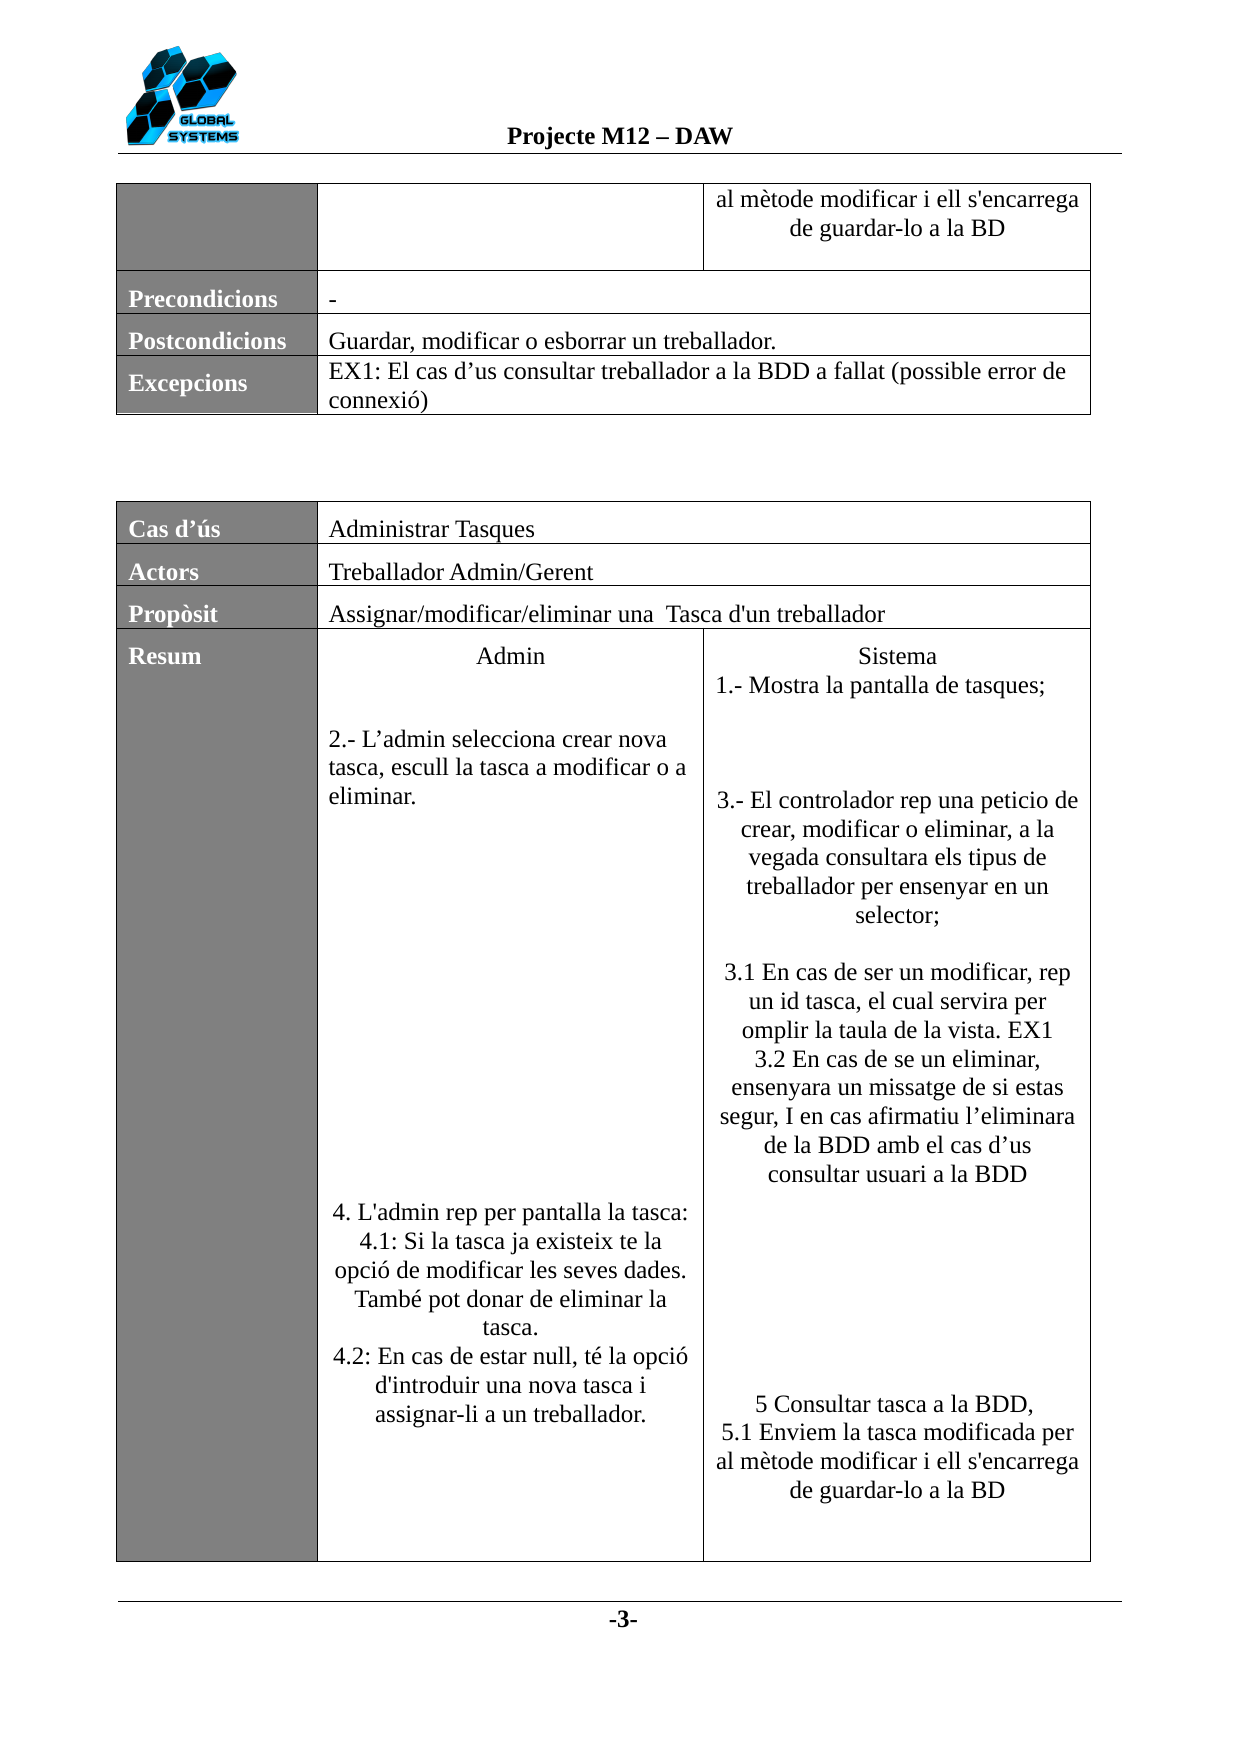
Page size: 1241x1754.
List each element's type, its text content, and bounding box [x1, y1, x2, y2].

table_cell Assignar/modificar/eliminar una Tasca d'un treballador [318, 586, 1090, 628]
table_cell Excepcions [117, 356, 317, 413]
table_cell Postcondicions [117, 314, 317, 355]
table_cell EX1: El cas d’us consultar treballador a la BDD a fallat (possible error de connexió) [318, 356, 1090, 413]
table_cell Actors [117, 544, 317, 585]
table_cell Sistema 1.- Mostra la pantalla de tasques; 3.- El controlador rep una peticio de crear, modificar o eliminar, a la vegada consultara els tipus de treballador per ensenyar en un selector; 3.1 En cas de ser un modificar, rep un id tasca, el cual servira per omplir la taula de la vista. EX1 3.2 En cas de se un eliminar, ensenyara un missatge de si estas segur, I en cas afirmatiu l’eliminara de la BDD amb el cas d’us consultar usuari a la BDD 5 Consultar tasca a la BDD, 5.1 Enviem la tasca modificada per al mètode modificar i ell s'encarrega de guardar-lo a la BD [704, 629, 1090, 1561]
table_header Cas d’ús [117, 502, 317, 543]
table_cell Precondicions [117, 271, 317, 313]
table_cell - [318, 271, 1090, 313]
table_cell al mètode modificar i ell s'encarrega de guardar-lo a la BD [704, 184, 1090, 270]
table_cell [117, 184, 317, 270]
table_cell Propòsit [117, 586, 317, 628]
picture [121, 20, 244, 165]
table_cell Guardar, modificar o esborrar un treballador. [318, 314, 1090, 355]
table_cell Resum [117, 629, 317, 1561]
table_cell [318, 184, 703, 270]
table_header Administrar Tasques [318, 502, 1090, 543]
table_cell Treballador Admin/Gerent [318, 544, 1090, 585]
table_cell Admin 2.- L’admin selecciona crear nova tasca, escull la tasca a modificar o a eliminar. 4. L'admin rep per pantalla la tasca: 4.1: Si la tasca ja existeix te la opció de modificar les seves dades. També pot donar de eliminar la tasca. 4.2: En cas de estar null, té la opció d'introduir una nova tasca i assignar-li a un treballador. [318, 629, 703, 1561]
